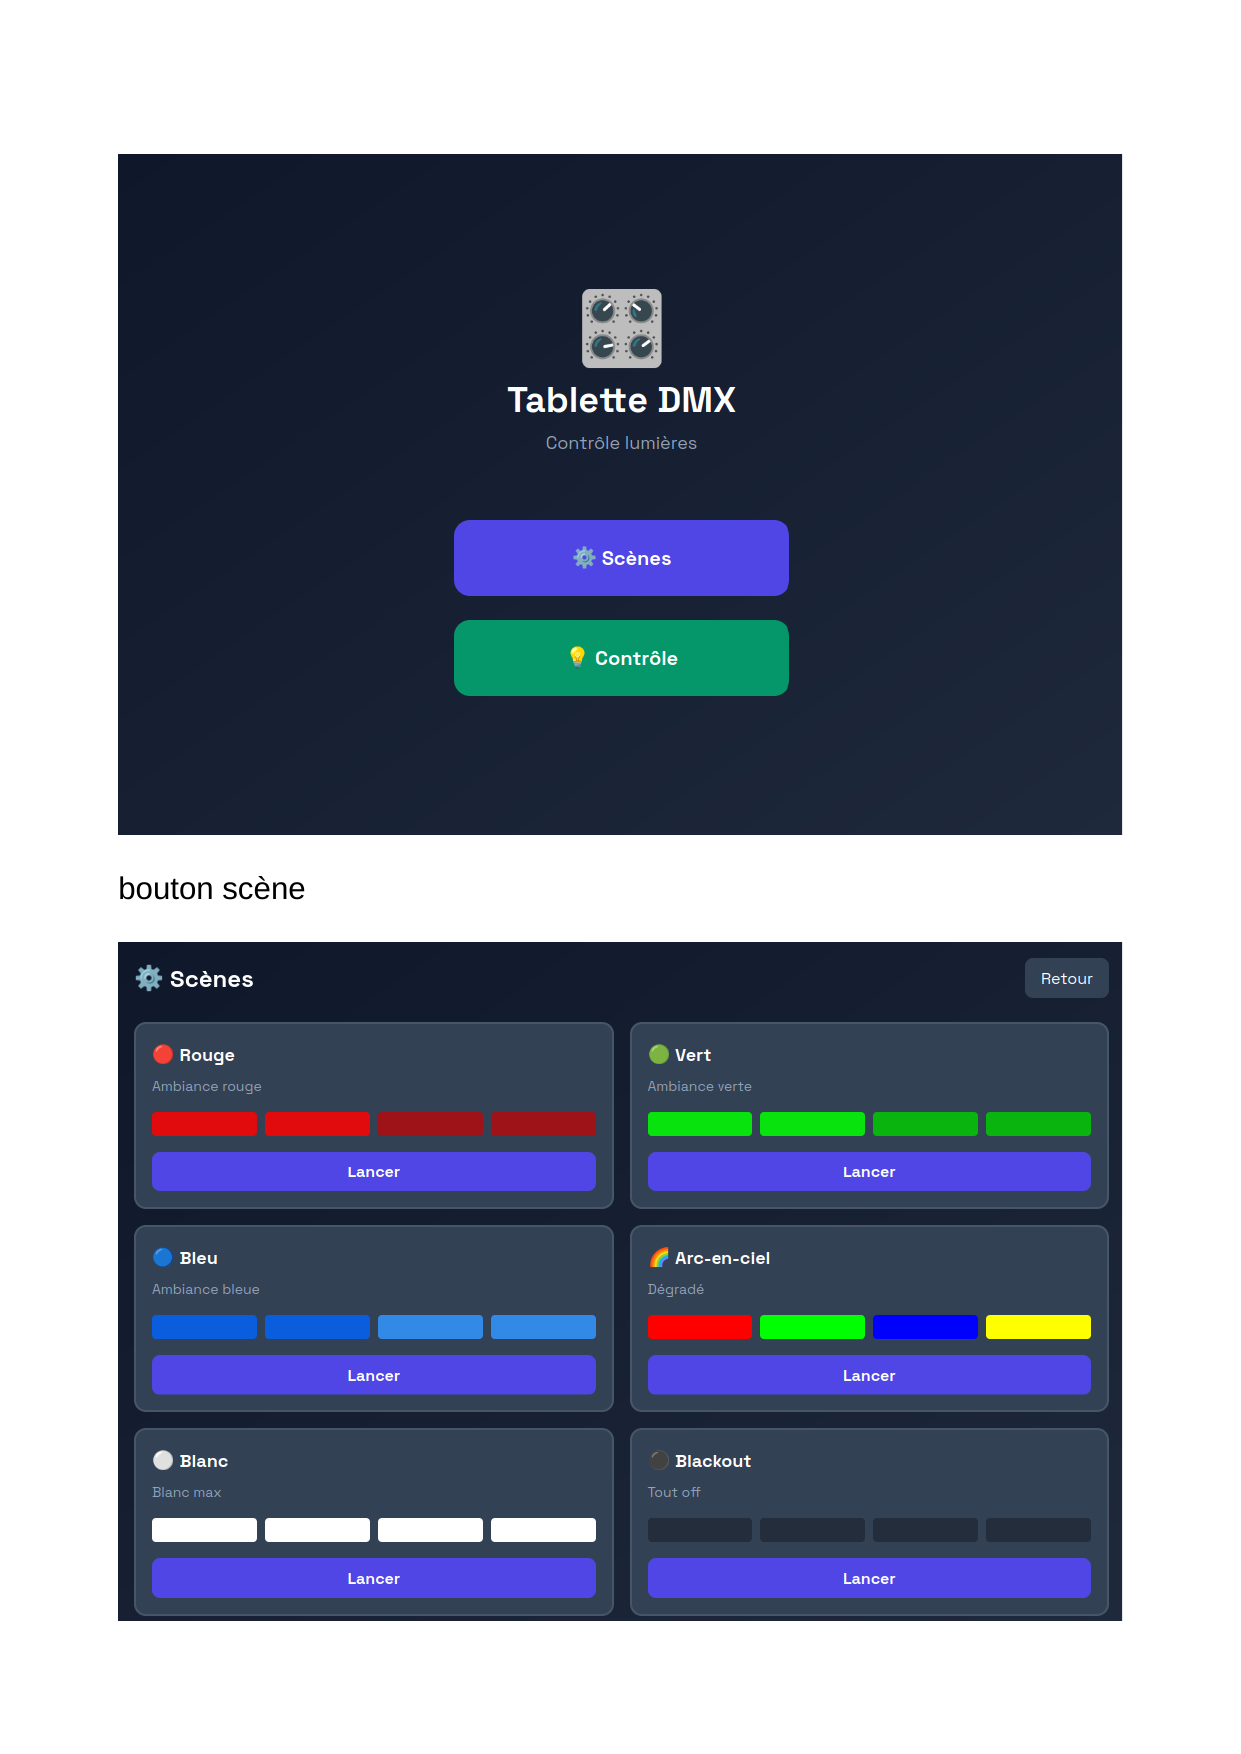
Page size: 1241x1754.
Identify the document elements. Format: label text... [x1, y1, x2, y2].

picture [118, 154, 1123, 835]
text bouton scène [118, 870, 1122, 906]
picture [118, 942, 1123, 1621]
